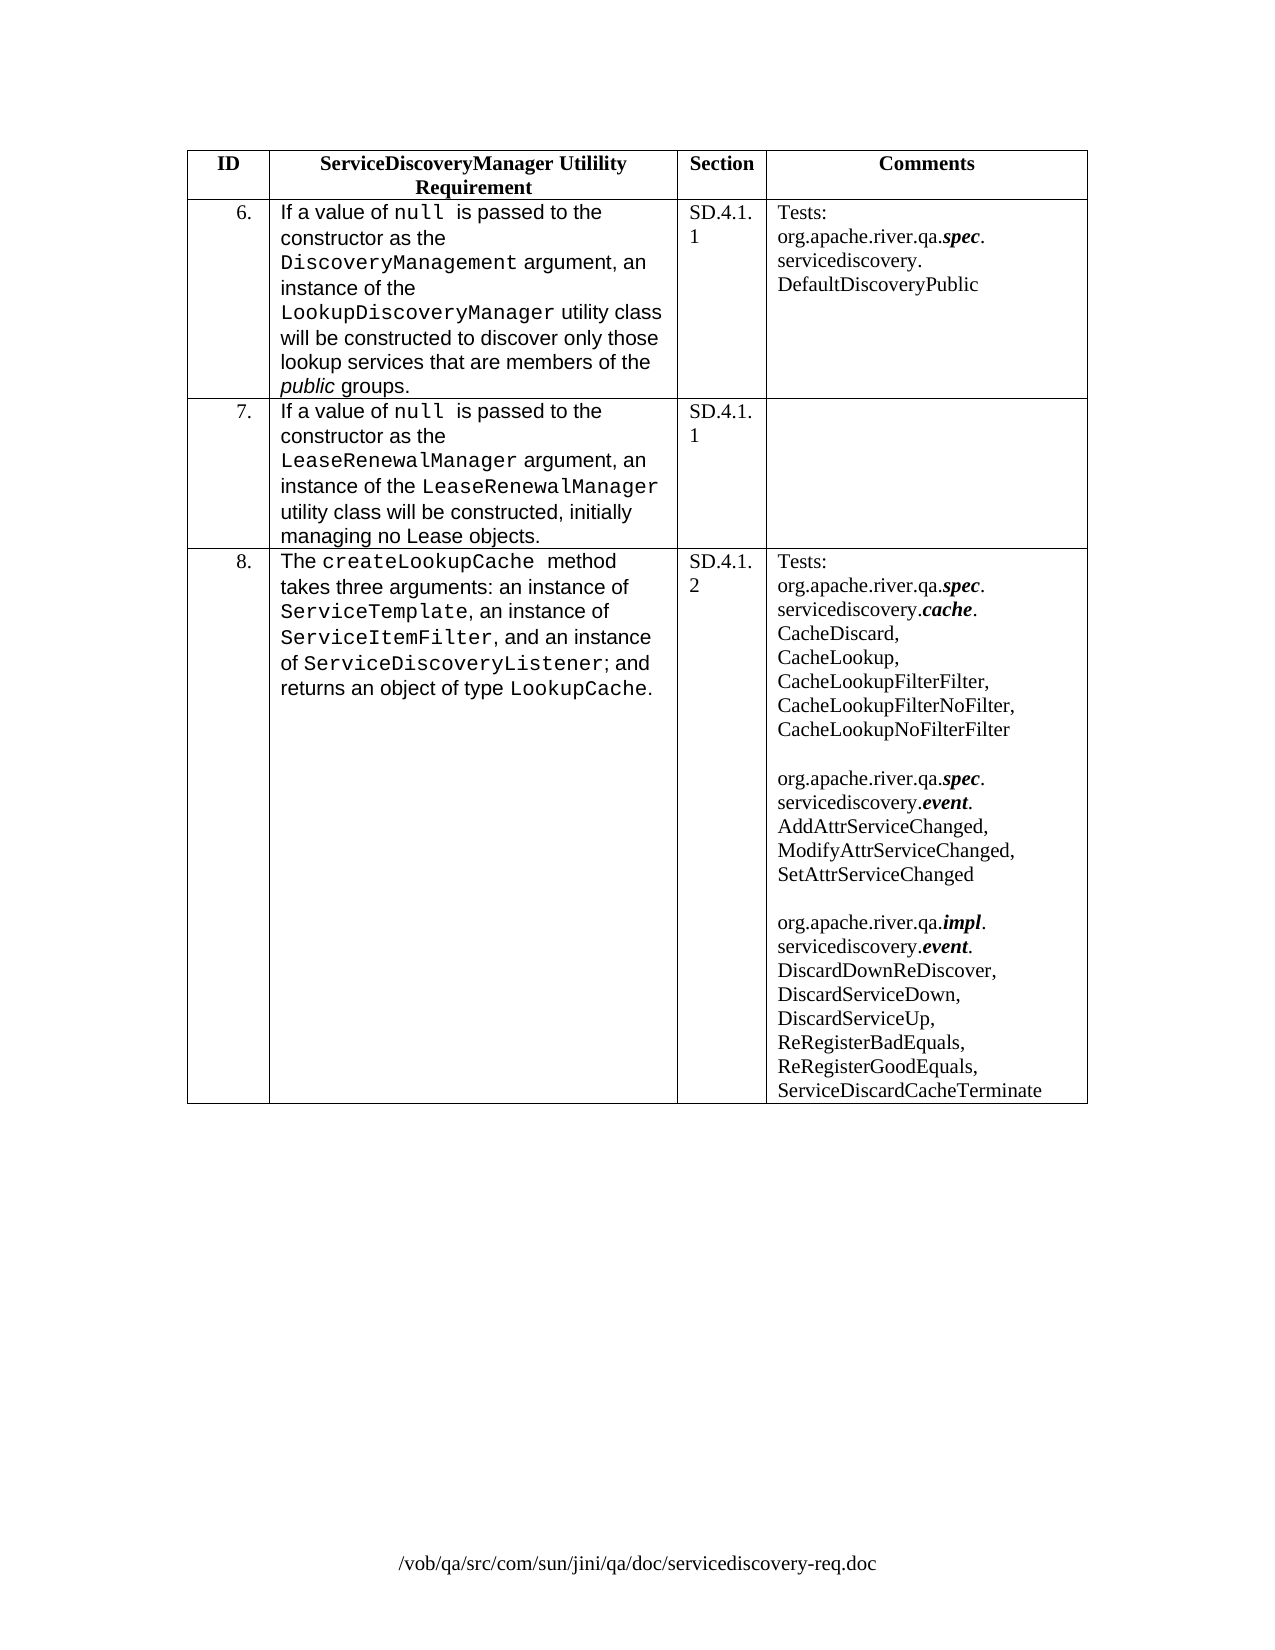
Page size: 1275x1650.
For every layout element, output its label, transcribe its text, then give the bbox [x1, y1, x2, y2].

table_cell Tests: org.apache.river.qa.spec. servicediscovery.cache. CacheDiscard, CacheLookup, CacheLookupFilterFilter, CacheLookupFilterNoFilter, CacheLookupNoFilterFilter org.apache.river.qa.spec. servicediscovery.event. AddAttrServiceChanged, ModifyAttrServiceChanged, SetAttrServiceChanged org.apache.river.qa.impl. servicediscovery.event. DiscardDownReDiscover, DiscardServiceDown, DiscardServiceUp, ReRegisterBadEquals, ReRegisterGoodEquals, ServiceDiscardCacheTerminate [767, 549, 1087, 1102]
table_cell SD.4.1.1 [678, 200, 766, 397]
table_cell [188, 399, 269, 548]
table_cell Tests: org.apache.river.qa.spec. servicediscovery. DefaultDiscoveryPublic [767, 200, 1087, 397]
table_cell If a value of null is passed to the constructor as the DiscoveryManagement argument, an instance of the LookupDiscoveryManager utility class will be constructed to discover only those lookup services that are members of the public groups. [270, 200, 677, 397]
table_header ID [188, 151, 269, 199]
table_header Section [678, 151, 766, 199]
table_header Comments [767, 151, 1087, 199]
table_cell SD.4.1.2 [678, 549, 766, 1102]
table_cell SD.4.1.1 [678, 399, 766, 548]
table_cell If a value of null is passed to the constructor as the LeaseRenewalManager argument, an instance of the LeaseRenewalManager utility class will be constructed, initially managing no Lease objects. [270, 399, 677, 548]
table_cell The createLookupCache method takes three arguments: an instance of ServiceTemplate, an instance of ServiceItemFilter, and an instance of ServiceDiscoveryListener; and returns an object of type LookupCache. [270, 549, 677, 1102]
table_cell [188, 549, 269, 1102]
table_header ServiceDiscoveryManager Utilility Requirement [270, 151, 677, 199]
table_cell [767, 399, 1087, 548]
table_cell [188, 200, 269, 397]
